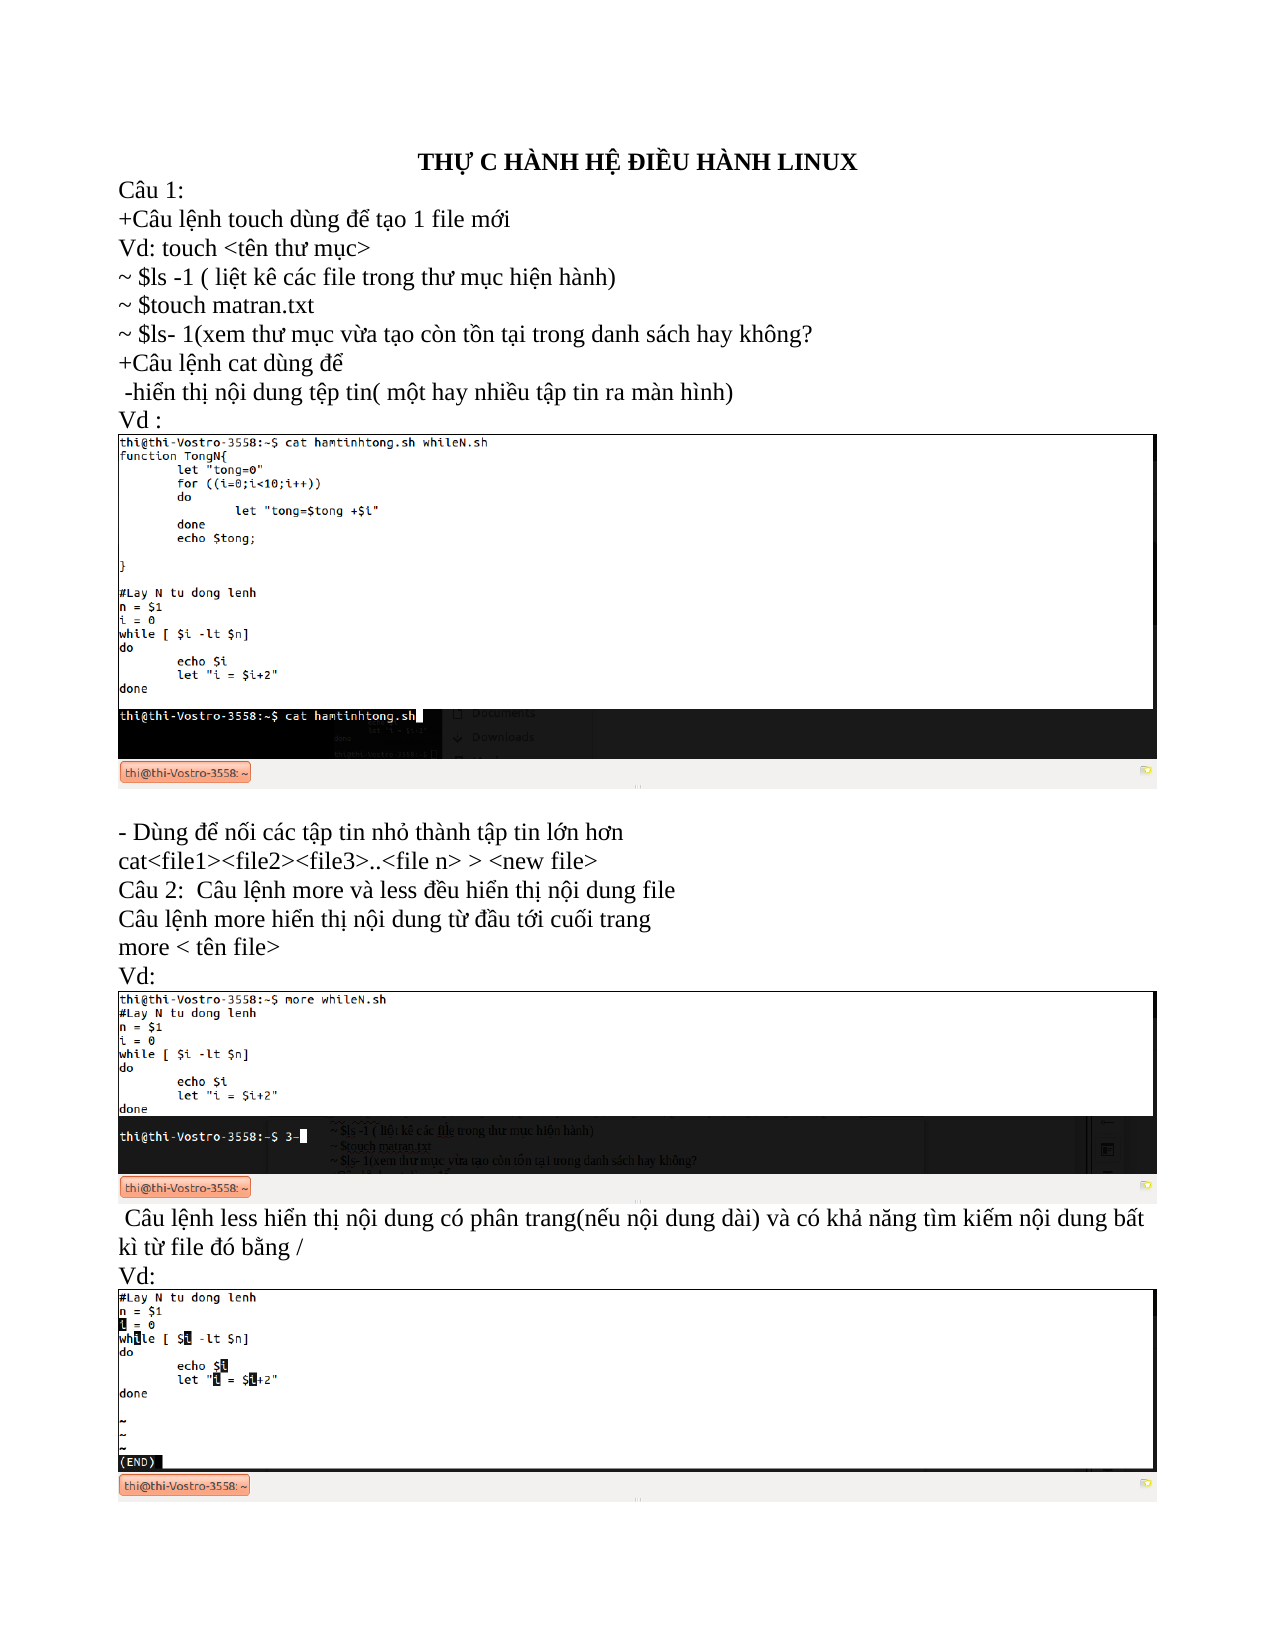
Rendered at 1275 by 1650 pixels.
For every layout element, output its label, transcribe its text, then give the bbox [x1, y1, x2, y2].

text Vd: touch <tên thư mục> [118, 233, 1157, 262]
text Vd: [118, 961, 1157, 990]
picture [118, 434, 1157, 789]
text - Dùng để nối các tập tin nhỏ thành tập tin lớn hơn [118, 817, 1157, 846]
text ~ $ls- 1(xem thư mục vừa tạo còn tồn tại trong danh sách hay không? [118, 319, 1157, 348]
text ~ $touch matran.txt [118, 291, 1157, 319]
text more < tên file> [118, 932, 1157, 961]
text +Câu lệnh touch dùng để tạo 1 file mới [118, 204, 1157, 233]
text cat<file1><file2><file3>..<file n> > <new file> [118, 846, 1157, 875]
text Câu lệnh less hiển thị nội dung có phân trang(nếu nội dung dài) và có khả năng tìm kiếm nội dung bất kì từ file đó bằng / [118, 1204, 1157, 1261]
text Vd: [118, 1261, 1157, 1289]
text Vd : [118, 406, 1157, 434]
text THỰ C HÀNH HỆ ĐIỀU HÀNH LINUX [118, 147, 1157, 176]
text +Câu lệnh cat dùng để [118, 348, 1157, 377]
text Câu lệnh more hiển thị nội dung từ đầu tới cuối trang [118, 904, 1157, 932]
text ~ $ls -1 ( liệt kê các file trong thư mục hiện hành) [118, 262, 1157, 291]
text Câu 2: Câu lệnh more và less đều hiển thị nội dung file [118, 875, 1157, 904]
picture [118, 991, 1157, 1204]
text -hiển thị nội dung tệp tin( một hay nhiều tập tin ra màn hình) [118, 377, 1157, 406]
text Câu 1: [118, 176, 1157, 204]
picture [118, 1289, 1157, 1502]
